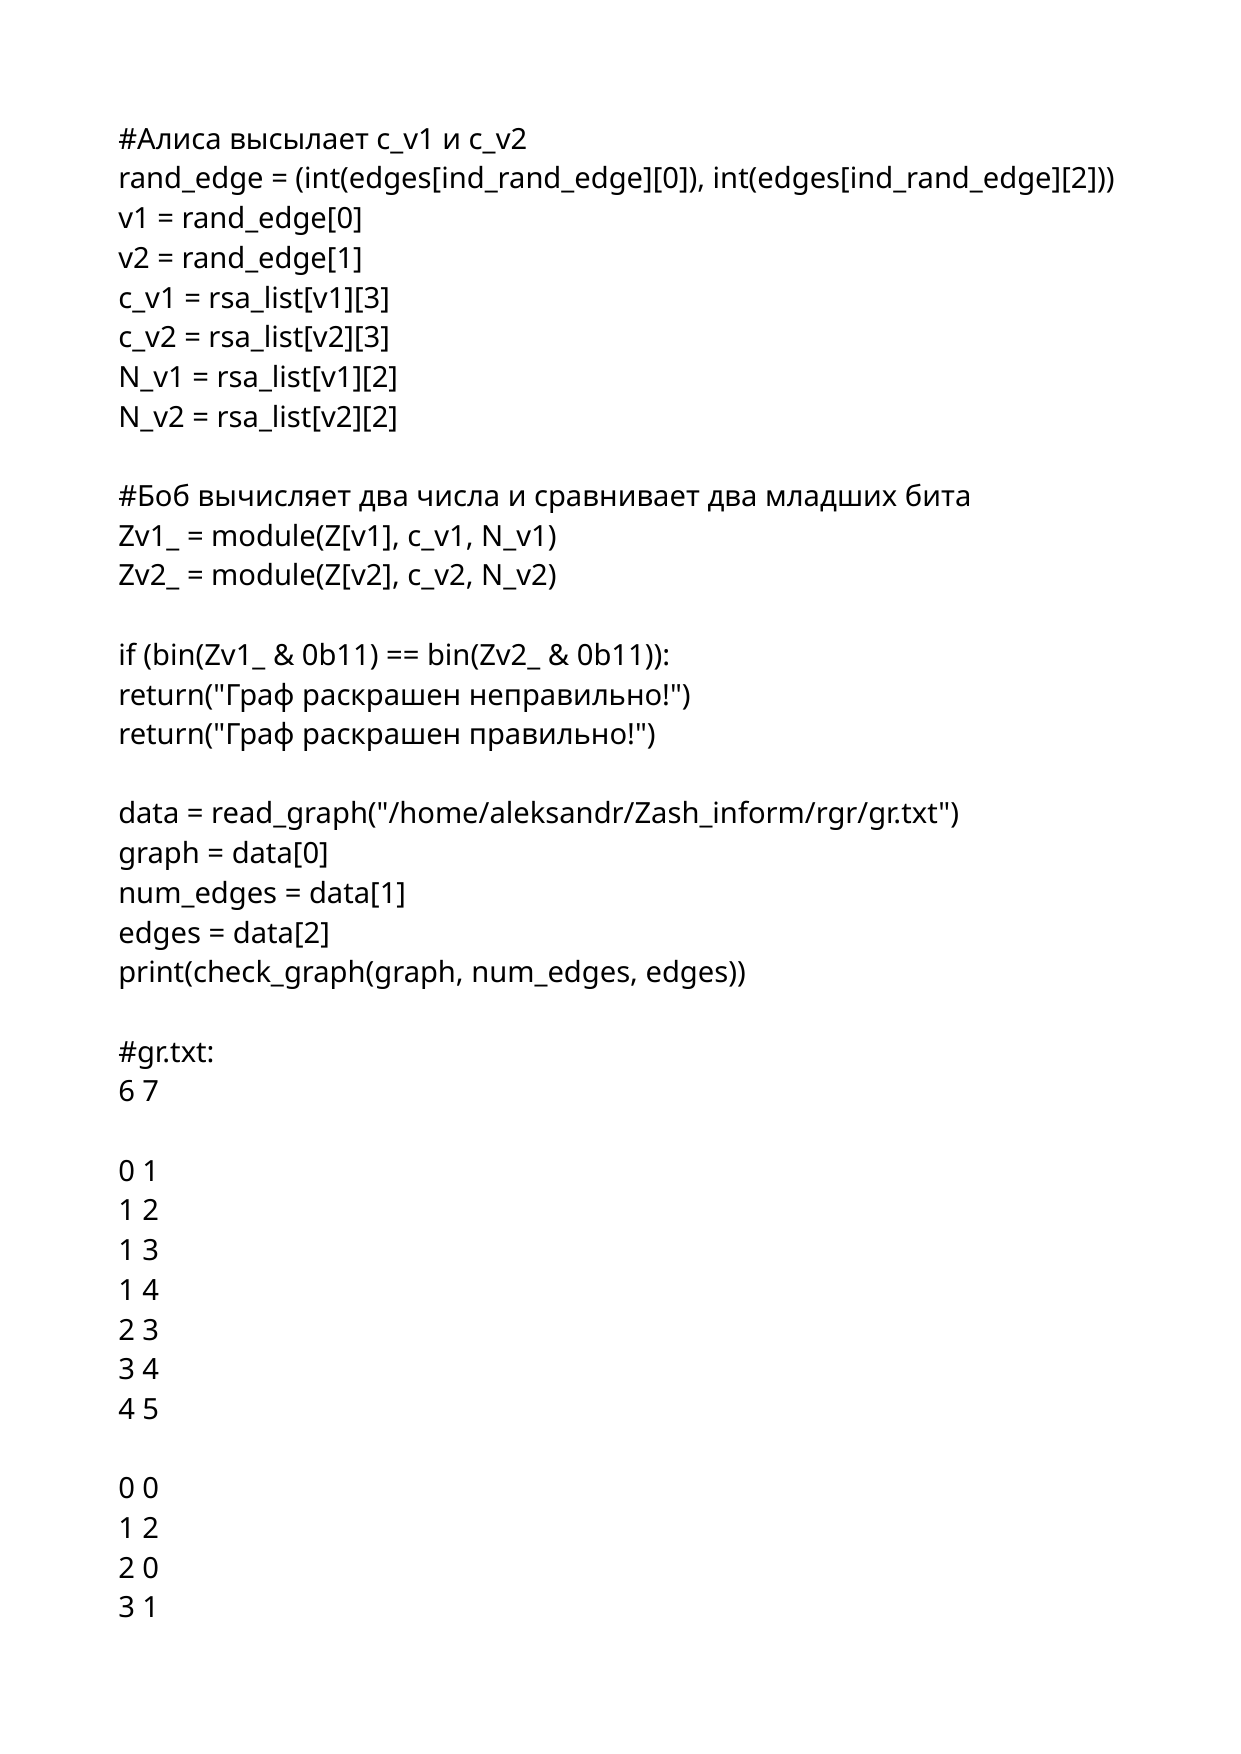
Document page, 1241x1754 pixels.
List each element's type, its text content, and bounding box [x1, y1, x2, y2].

text N_v2 = rsa_list[v2][2] [118, 396, 1122, 436]
text 1 2 [118, 1507, 1122, 1547]
text 2 3 [118, 1309, 1122, 1348]
text rand_edge = (int(edges[ind_rand_edge][0]), int(edges[ind_rand_edge][2])) [118, 158, 1122, 197]
text 1 2 [118, 1190, 1122, 1229]
text print(check_graph(graph, num_edges, edges)) [118, 952, 1122, 991]
text 1 3 [118, 1229, 1122, 1269]
text #Алиса высылает c_v1 и c_v2 [118, 118, 1122, 158]
text graph = data[0] [118, 832, 1122, 872]
text #gr.txt: 6 7 [118, 1031, 1122, 1110]
text 0 1 [118, 1150, 1122, 1190]
text Zv1_ = module(Z[v1], c_v1, N_v1) [118, 515, 1122, 555]
text N_v1 = rsa_list[v1][2] [118, 356, 1122, 396]
text c_v1 = rsa_list[v1][3] [118, 277, 1122, 317]
text 4 5 [118, 1388, 1122, 1428]
text 3 1 [118, 1587, 1122, 1626]
text Zv2_ = module(Z[v2], c_v2, N_v2) [118, 555, 1122, 594]
text c_v2 = rsa_list[v2][3] [118, 317, 1122, 356]
text 1 4 [118, 1269, 1122, 1309]
text #Боб вычисляет два числа и сравнивает два младших бита [118, 475, 1122, 515]
text num_edges = data[1] [118, 872, 1122, 912]
text if (bin(Zv1_ & 0b11) == bin(Zv2_ & 0b11)): [118, 634, 1122, 674]
text return("Граф раскрашен правильно!") [118, 713, 1122, 753]
text 3 4 [118, 1348, 1122, 1388]
text v2 = rand_edge[1] [118, 237, 1122, 277]
text edges = data[2] [118, 912, 1122, 952]
text return("Граф раскрашен неправильно!") [118, 674, 1122, 713]
text data = read_graph("/home/aleksandr/Zash_inform/rgr/gr.txt") [118, 793, 1122, 832]
text 2 0 [118, 1547, 1122, 1587]
text v1 = rand_edge[0] [118, 197, 1122, 237]
text 0 0 [118, 1467, 1122, 1507]
